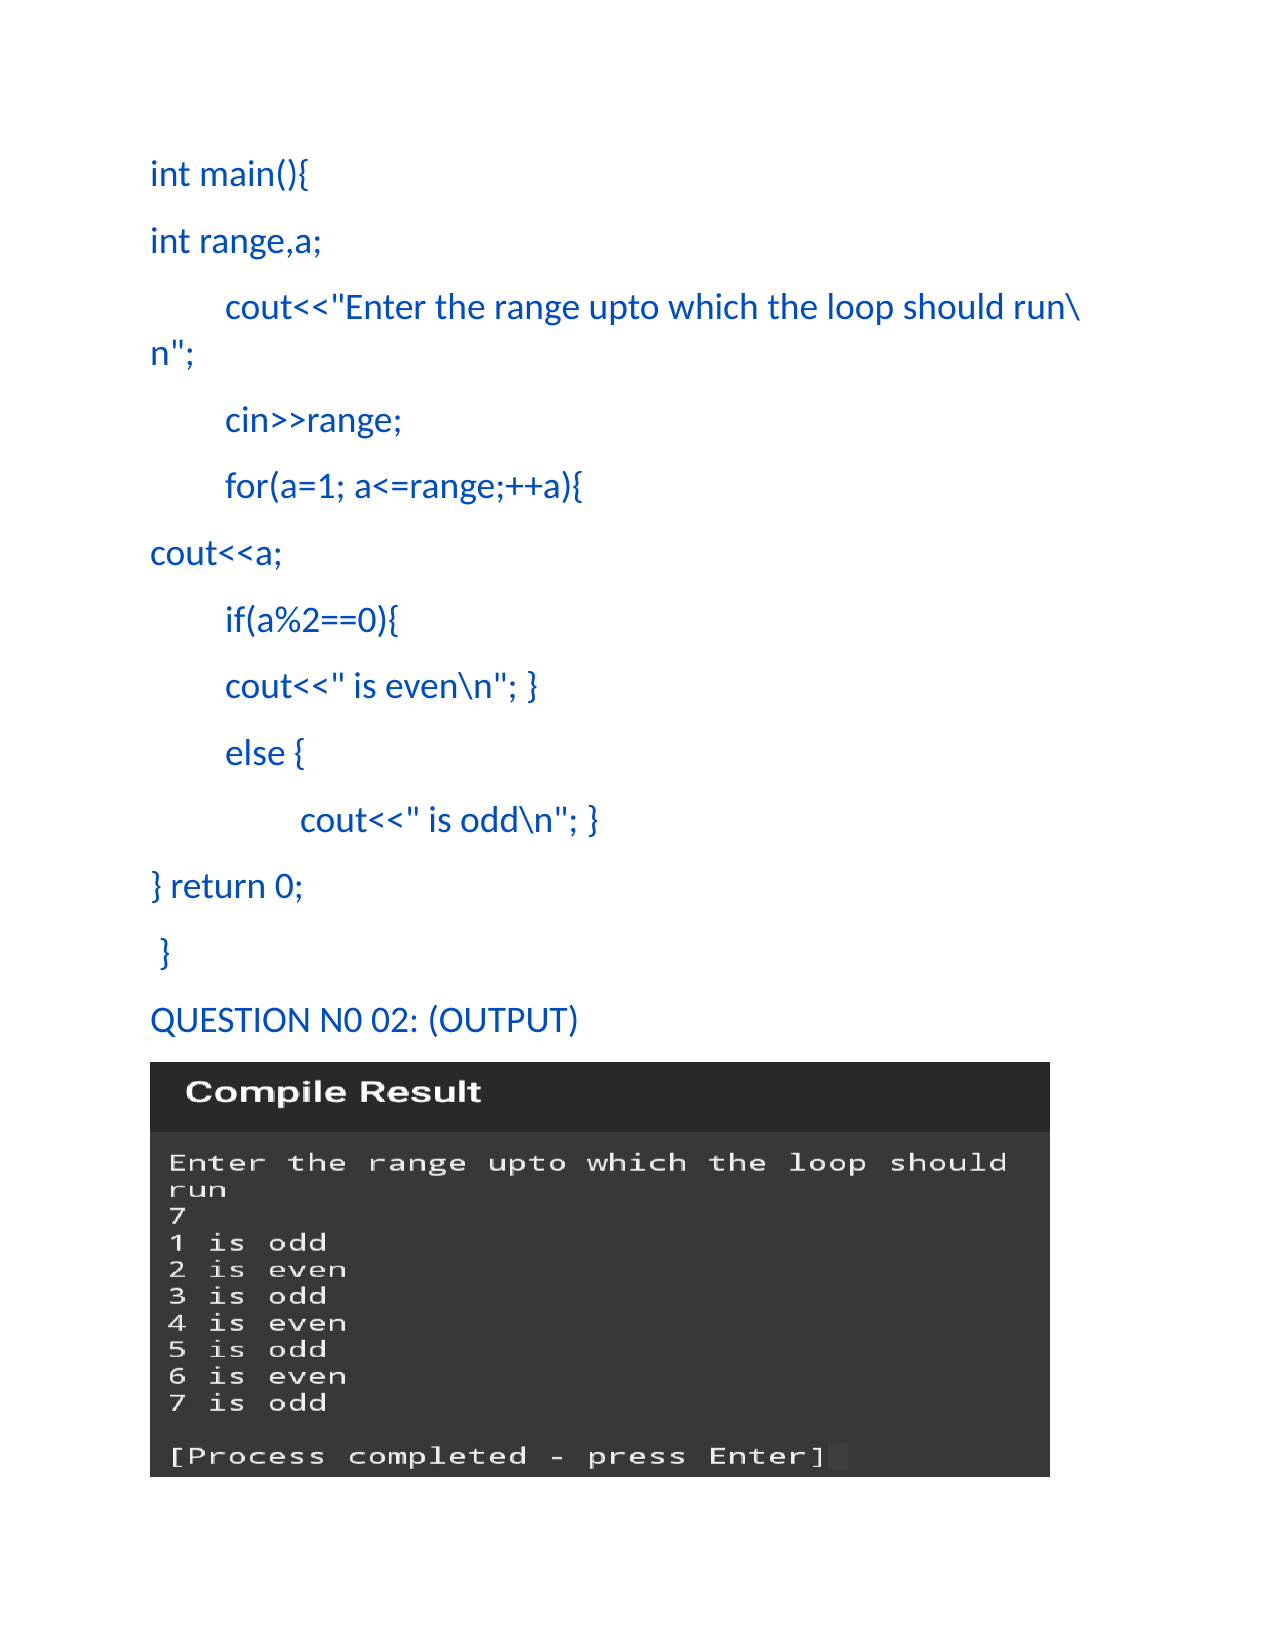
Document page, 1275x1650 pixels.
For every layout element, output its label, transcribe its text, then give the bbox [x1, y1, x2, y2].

text cout<<"Enter the range upto which the loop should run\n"; [150, 283, 1125, 375]
text } [150, 929, 1125, 975]
text cout<<" is odd\n"; } [150, 796, 1125, 842]
text cout<<a; [150, 529, 1125, 575]
text else { [150, 729, 1125, 775]
text if(a%2==0){ [150, 596, 1125, 642]
text cin>>range; [150, 396, 1125, 442]
text QUESTION N0 02: (OUTPUT) [150, 996, 1125, 1042]
text } return 0; [150, 862, 1125, 908]
text int range,a; [150, 217, 1125, 262]
text for(a=1; a<=range;++a){ [150, 462, 1125, 508]
text cout<<" is even\n"; } [150, 662, 1125, 708]
text int main(){ [150, 150, 1125, 196]
